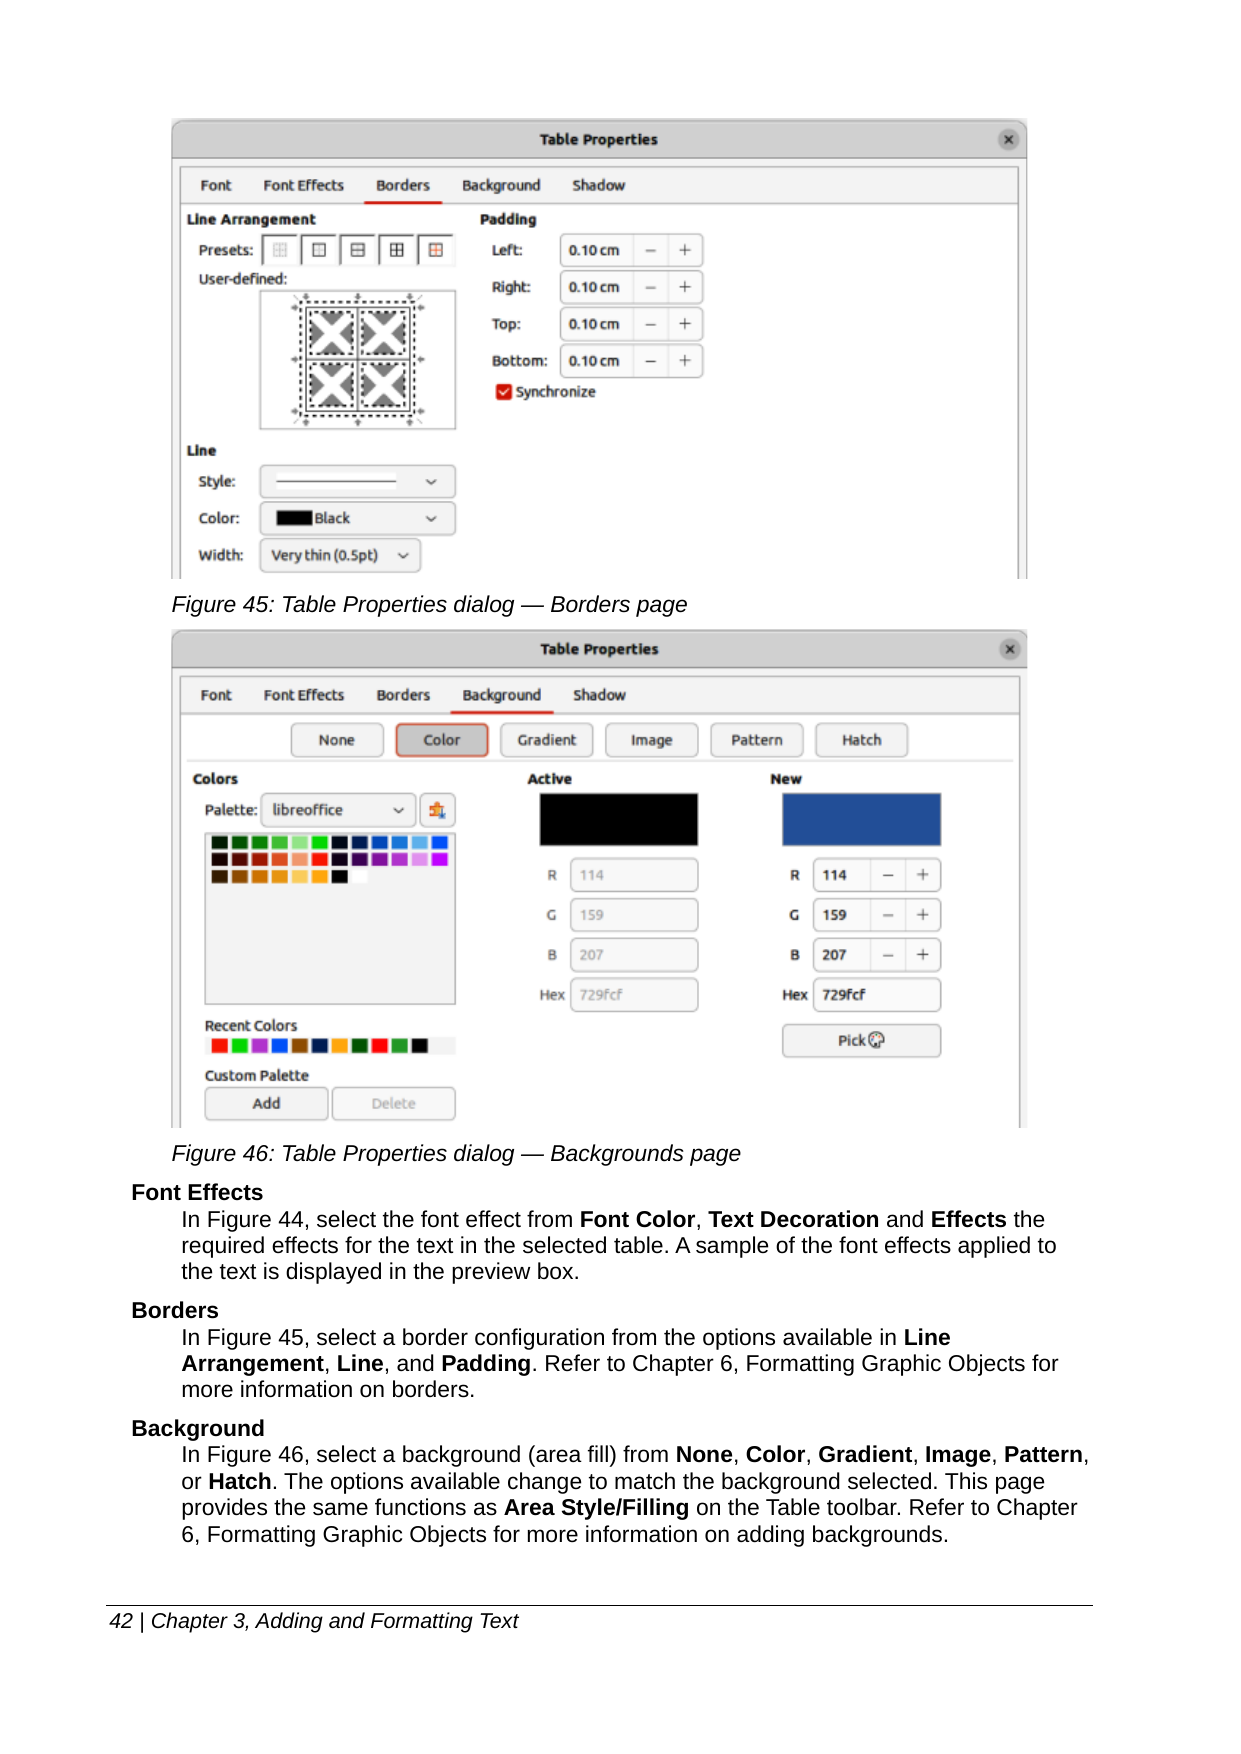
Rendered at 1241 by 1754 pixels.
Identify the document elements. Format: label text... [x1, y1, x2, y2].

text In Figure 44, select the font effect from Font Color, Text Decoration and Effects the required effects for the text in the selected table. A sample of the font effects applied to the text is displayed in the preview box. [181, 1206, 1093, 1285]
text Borders [131, 1297, 1093, 1323]
text In Figure 46, select a background (area fill) from None, Color, Gradient, Image, Pattern, or Hatch. The options available change to match the background selected. This page provides the same functions as Area Style/Filling on the Table toolbar. Refer to Chapter 6, Formatting Graphic Objects for more information on adding backgrounds. [181, 1441, 1093, 1547]
text Font Effects [131, 1179, 1093, 1206]
text In Figure 45, select a border configuration from the options available in Line Arrangement, Line, and Padding. Refer to Chapter 6, Formatting Graphic Objects for more information on borders. [181, 1323, 1093, 1403]
text Figure 46: Table Properties dialog — Backgrounds page [171, 1140, 1028, 1167]
picture [171, 629, 1028, 1128]
picture [171, 118, 1028, 579]
text Figure 45: Table Properties dialog — Borders page [171, 591, 1028, 617]
text Background [131, 1415, 1093, 1441]
